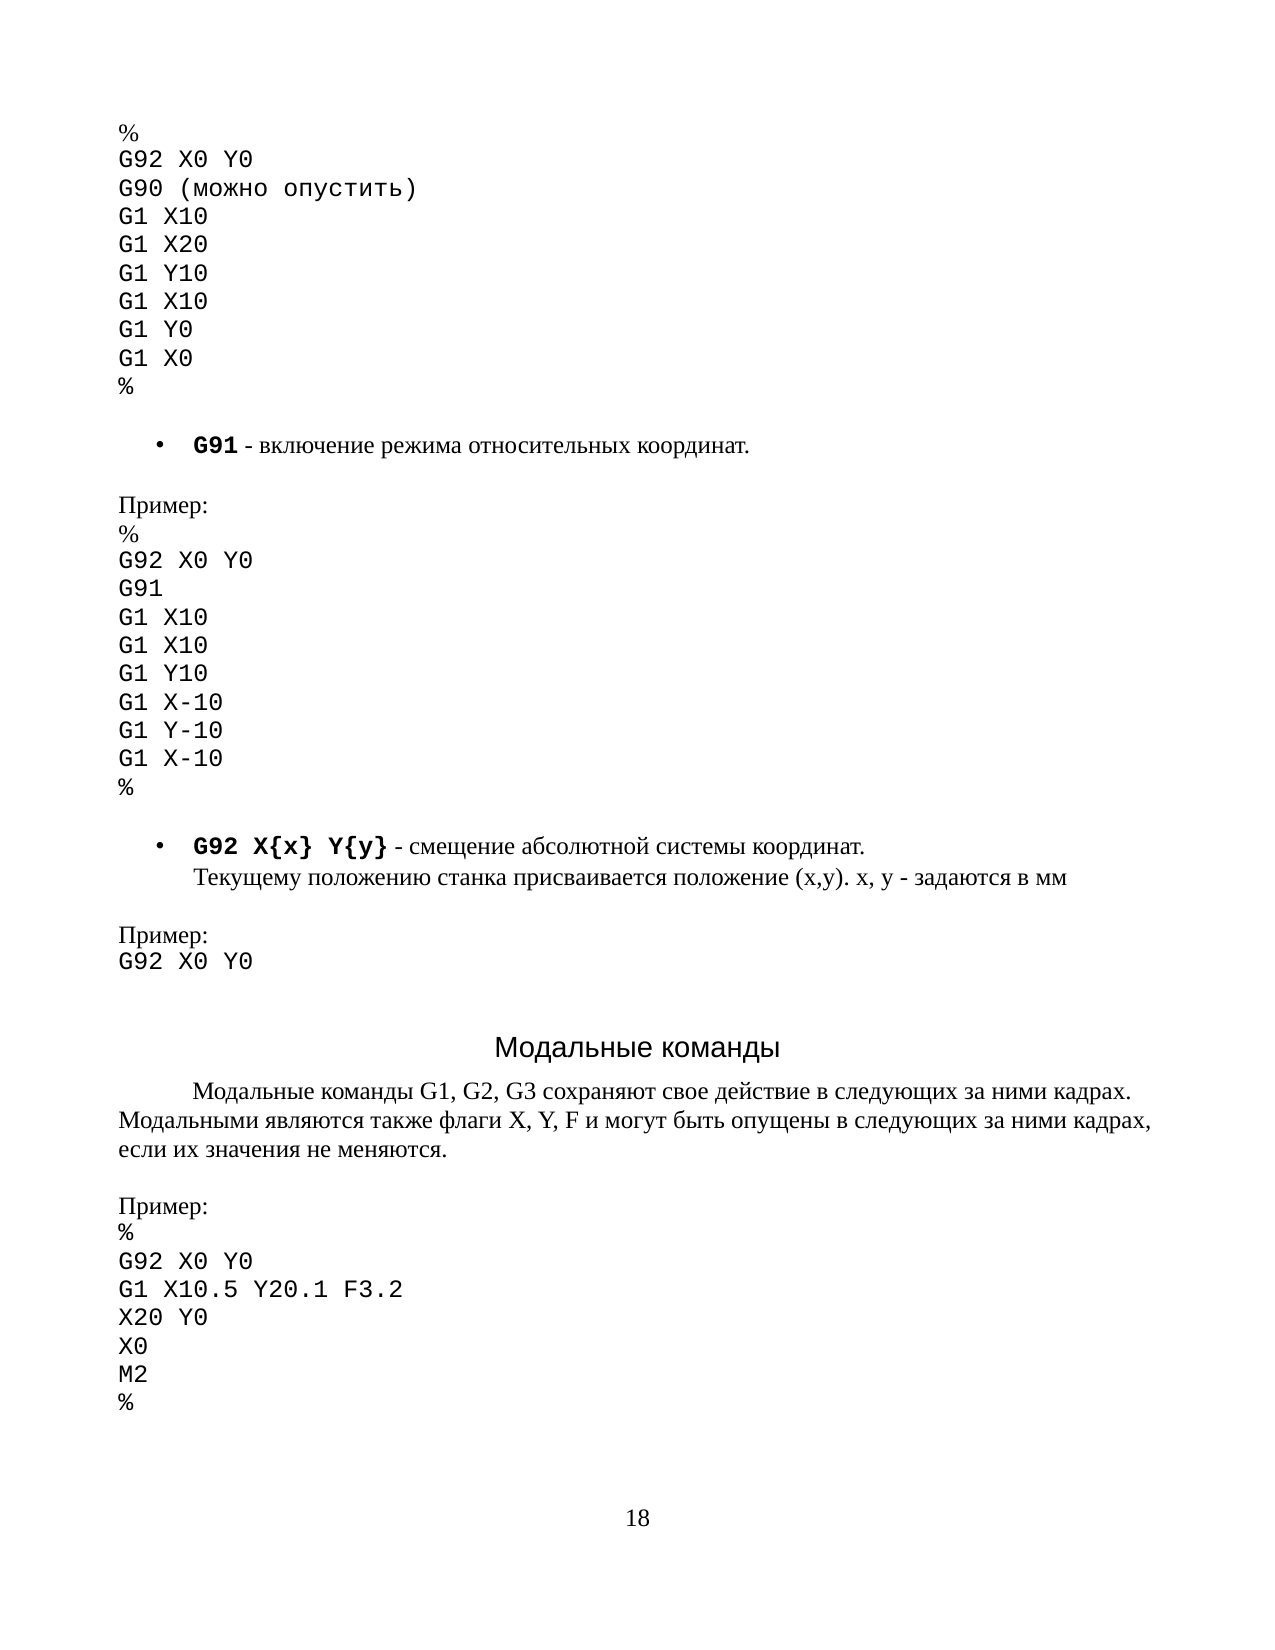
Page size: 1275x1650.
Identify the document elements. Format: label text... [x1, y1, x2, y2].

text G92 X0 Y0 [118, 1248, 1157, 1277]
text G1 X10 [118, 604, 1157, 633]
text % [118, 373, 1157, 402]
text % [118, 1390, 1157, 1418]
text G92 X0 Y0 [118, 548, 1157, 576]
text % [118, 118, 1157, 147]
text M2 [118, 1362, 1157, 1390]
text G1 X-10 [118, 689, 1157, 718]
text G1 X10 [118, 288, 1157, 317]
text G1 Y10 [118, 260, 1157, 288]
text % [118, 519, 1157, 548]
text G1 X10 [118, 633, 1157, 661]
text X20 Y0 [118, 1305, 1157, 1333]
list G92 X{x} Y{y} - смещение абсолютной системы координат. [156, 831, 1157, 862]
text G1 X0 [118, 345, 1157, 373]
text Пример: [118, 920, 1157, 948]
text G1 Y10 [118, 661, 1157, 689]
list G91 - включение режима относительных координат. [156, 431, 1157, 461]
text G90 (можно опустить) [118, 175, 1157, 203]
text G92 X0 Y0 [118, 948, 1157, 977]
list Текущему положению станка присваивается положение (x,y). x, y - задаются в мм [156, 862, 1157, 891]
text G1 Y0 [118, 317, 1157, 345]
text % [118, 774, 1157, 803]
text Модальные команды G1, G2, G3 сохраняют свое действие в следующих за ними кадрах. Модальными являются также флаги X, Y, F и могут быть опущены в следующих за ними кадрах, если их значения не меняются. [118, 1076, 1157, 1162]
text Пример: [118, 490, 1157, 519]
text Пример: [118, 1191, 1157, 1220]
text G1 X10.5 Y20.1 F3.2 [118, 1277, 1157, 1305]
text G1 X10 [118, 203, 1157, 232]
subtitle Модальные команды [118, 1030, 1157, 1064]
text G1 Y-10 [118, 718, 1157, 746]
text G91 [118, 576, 1157, 604]
text X0 [118, 1333, 1157, 1362]
text G1 X20 [118, 232, 1157, 260]
text G1 X-10 [118, 746, 1157, 774]
text % [118, 1220, 1157, 1248]
text G92 X0 Y0 [118, 147, 1157, 175]
